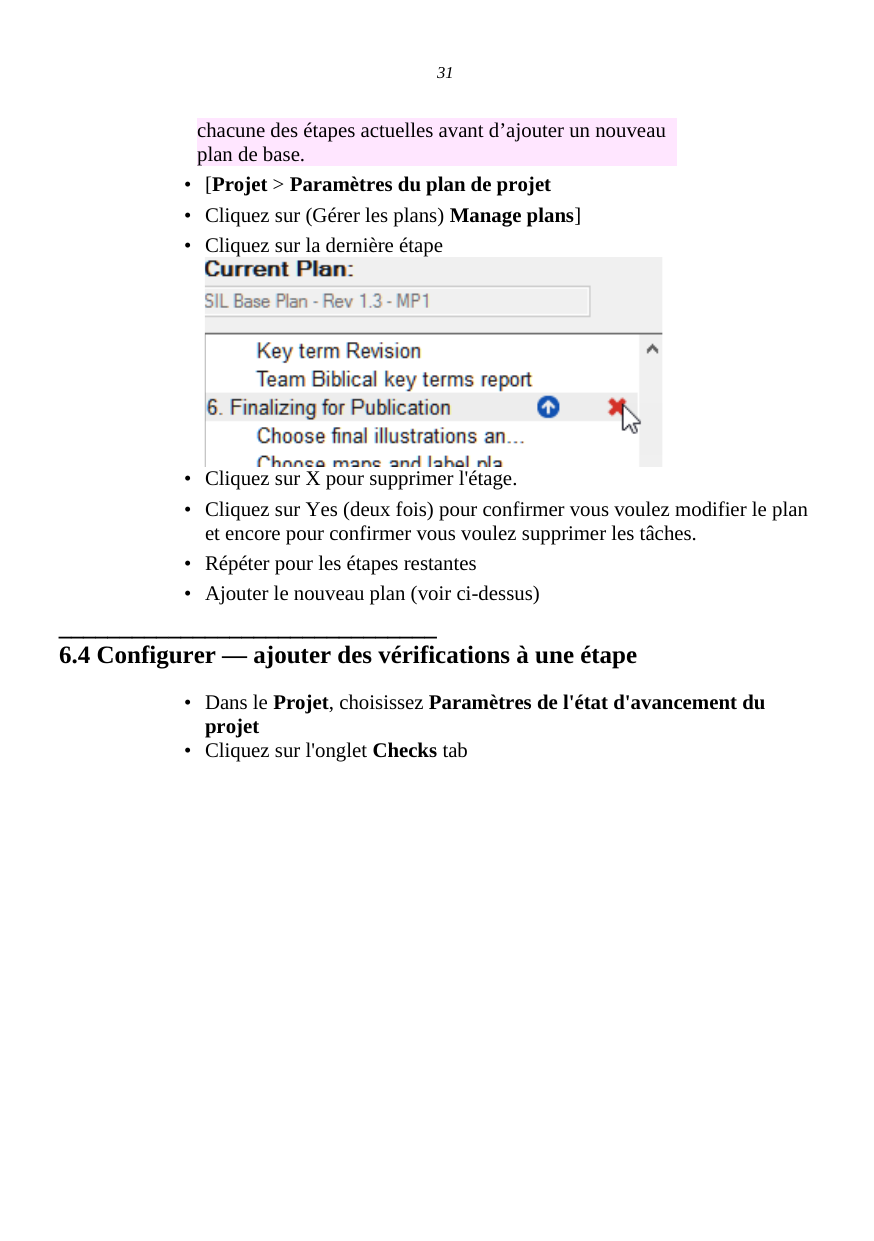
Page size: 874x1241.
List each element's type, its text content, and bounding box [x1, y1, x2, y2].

picture [204, 257, 663, 467]
list Répéter pour les étapes restantes [184, 551, 815, 575]
list Cliquez sur X pour supprimer l'étage. [184, 466, 815, 490]
list Cliquez sur Yes (deux fois) pour confirmer vous voulez modifier le plan et encore pour confirmer vous voulez supprimer les tâches. [184, 497, 815, 545]
list Cliquez sur (Gérer les plans) Manage plans] [184, 203, 815, 227]
list Cliquez sur la dernière étape [184, 233, 815, 257]
list Cliquez sur l'onglet Checks tab [184, 738, 815, 762]
list Ajouter le nouveau plan (voir ci-dessus) [184, 581, 815, 605]
list Dans le Projet, choisissez Paramètres de l'état d'avancement du projet [184, 690, 815, 738]
text chacune des étapes actuelles avant d’ajouter un nouveau plan de base. [197, 118, 677, 166]
list [Projet > Paramètres du plan de projet [184, 172, 815, 196]
text 6.4 Configurer — ajouter des vérifications à une étape [59, 640, 815, 669]
